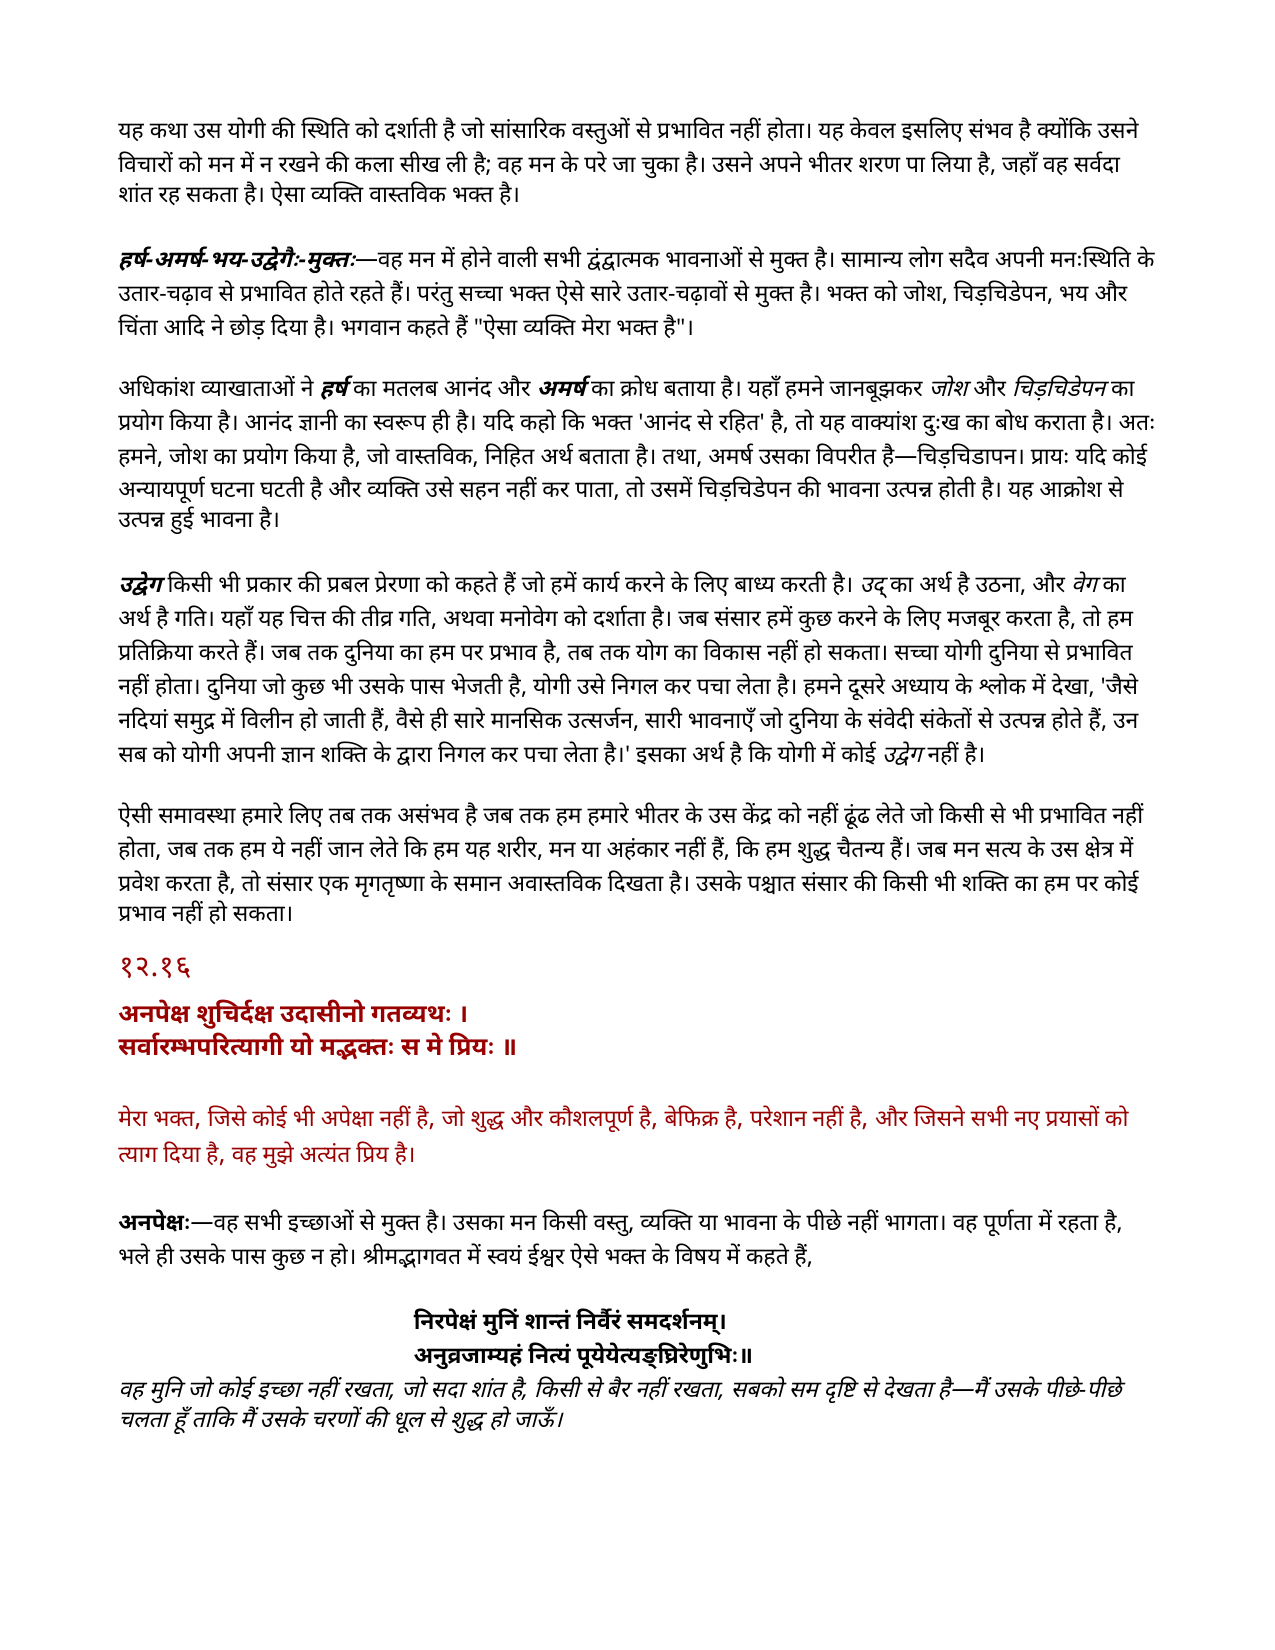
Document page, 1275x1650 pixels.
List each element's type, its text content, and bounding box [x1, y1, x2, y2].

text हर्ष-अमर्ष-भय-उद्वेगैः-मुक्तः—वह मन में होने वाली सभी द्वंद्वात्मक भावनाओं से मुक्त है। सामान्य लोग सदैव अपनी मनःस्थिति के उतार-चढ़ाव से प्रभावित होते रहते हैं। परंतु सच्चा भक्त ऐसे सारे उतार-चढ़ावों से मुक्त है। भक्त को जोश, चिड़चिडेपन, भय और चिंता आदि ने छोड़ दिया है। भगवान कहते हैं "ऐसा व्यक्ति मेरा भक्त है"। [118, 243, 1157, 344]
text अनपेक्षः—वह सभी इच्छाओं से मुक्त है। उसका मन किसी वस्तु, व्यक्ति या भावना के पीछे नहीं भागता। वह पूर्णता में रहता है, भले ही उसके पास कुछ न हो। श्रीमद्भागवत में स्वयं ईश्वर ऐसे भक्त के विषय में कहते हैं, [118, 1206, 1157, 1274]
text वह मुनि जो कोई इच्छा नहीं रखता, जो सदा शांत है, किसी से बैर नहीं रखता, सबको सम दृष्टि से देखता है—मैं उसके पीछे-पीछे चलता हूँ ताकि मैं उसके चरणों की धूल से शुद्ध हो जाऊँ। [118, 1373, 1157, 1436]
text सर्वारम्भपरित्यागी यो मद्भक्तः स मे प्रियः ॥ [118, 1033, 1157, 1066]
text अधिकांश व्याखाताओं ने हर्ष का मतलब आनंद और अमर्ष का क्रोध बताया है। यहाँ हमने जानबूझकर जोश और चिड़चिडेपन का प्रयोग किया है। आनंद ज्ञानी का स्वरूप ही है। यदि कहो कि भक्त 'आनंद से रहित' है, तो यह वाक्यांश दुःख का बोध कराता है। अतः हमने, जोश का प्रयोग किया है, जो वास्तविक, निहित अर्थ बताता है। तथा, अमर्ष­ उसका विपरीत है—चिड़चिडापन। प्रायः यदि कोई अन्यायपूर्ण घटना घटती है और व्यक्ति उसे सहन नहीं कर पाता, तो उसमें चिड़चिडेपन की भावना उत्पन्न होती है। यह आक्रोश से उत्पन्न हुई भावना है। [118, 376, 1157, 537]
text उद्वेग किसी भी प्रकार की प्रबल प्रेरणा को कहते हैं जो हमें कार्य करने के लिए बाध्य करती है। उद् का अर्थ है उठना, और वेग का अर्थ है गति। यहाँ यह चित्त की तीव्र गति, अथवा मनोवेग को दर्शाता है। जब संसार हमें कुछ करने के लिए मजबूर करता है, तो हम प्रतिक्रिया करते हैं। जब तक दुनिया का हम पर प्रभाव है, तब तक योग का विकास नहीं हो सकता। सच्चा योगी दुनिया से प्रभावित नहीं होता। दुनिया जो कुछ भी उसके पास भेजती है, योगी उसे निगल कर पचा लेता है। हमने दूसरे अध्याय के श्लोक में देखा, 'जैसे नदियां समुद्र में विलीन हो जाती हैं, वैसे ही सारे मानसिक उत्सर्जन, सारी भावनाएँ जो दुनिया के संवेदी संकेतों से उत्पन्न होते हैं, उन सब को योगी अपनी ज्ञान शक्ति के द्वारा निगल कर पचा लेता है।' इसका अर्थ है कि योगी में कोई उद्वेग नहीं है। [118, 568, 1157, 772]
text अनुव्रजाम्यहं नित्यं पूयेयेत्यङ्घ्रिरेणुभिः॥ [118, 1339, 1157, 1373]
text मेरा भक्त, जिसे कोई भी अपेक्षा नहीं है, जो शुद्ध और कौशलपूर्ण है, बेफिक्र है, परेशान नहीं है, और जिसने सभी नए प्रयासों को त्याग दिया है, वह मुझे अत्यंत प्रिय है। [118, 1100, 1157, 1172]
text यह कथा उस योगी की स्थिति को दर्शाती है जो सांसारिक वस्तुओं से प्रभावित नहीं होता। यह केवल इसलिए संभव है क्योंकि उसने विचारों को मन में न रखने की कला सीख ली है; वह मन के परे जा चुका है। उसने अपने भीतर शरण पा लिया है, जहाँ वह सर्वदा शांत रह सकता है। ऐसा व्यक्ति वास्तविक भक्त है। [118, 118, 1157, 212]
text अनपेक्ष शुचिर्दक्ष उदासीनो गतव्यथः । [118, 1000, 1157, 1033]
text ऐसी समावस्था हमारे लिए तब तक असंभव है जब तक हम हमारे भीतर के उस केंद्र को नहीं ढूंढ लेते जो किसी से भी प्रभावित नहीं होता, जब तक हम ये नहीं जान लेते कि हम यह शरीर, मन या अहंकार नहीं हैं, कि हम शुद्ध चैतन्य हैं। जब मन सत्य के उस क्षेत्र में प्रवेश करता है, तो संसार एक मृगतृष्णा के समान अवास्तविक दिखता है। उसके पश्चात संसार की किसी भी शक्ति का हम पर कोई प्रभाव नहीं हो सकता। [118, 803, 1157, 930]
subtitle १२.१६ [118, 945, 1157, 988]
text निरपेक्षं मुनिं शान्तं निर्वैरं समदर्शनम्। [118, 1305, 1157, 1339]
